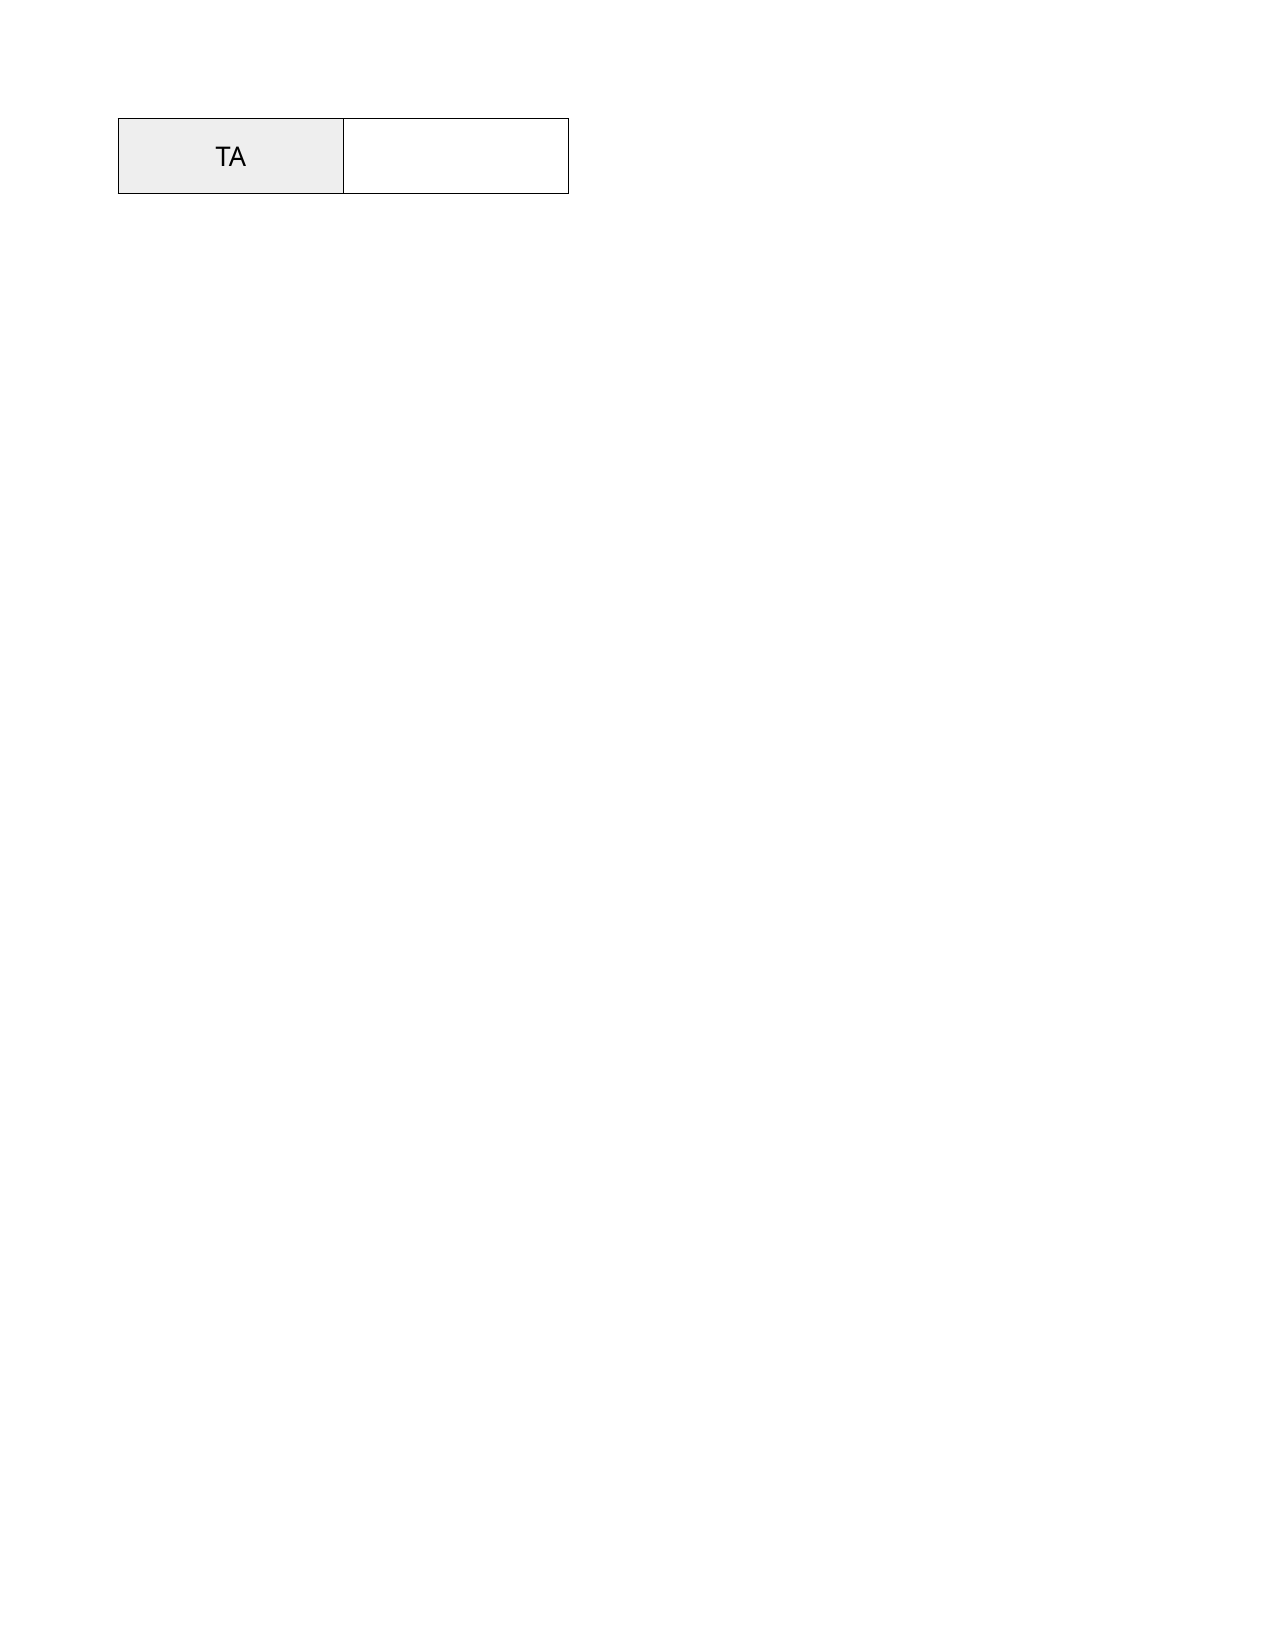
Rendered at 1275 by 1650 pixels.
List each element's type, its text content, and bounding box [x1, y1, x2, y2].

table_header TA [119, 119, 343, 193]
table_header [344, 119, 568, 193]
